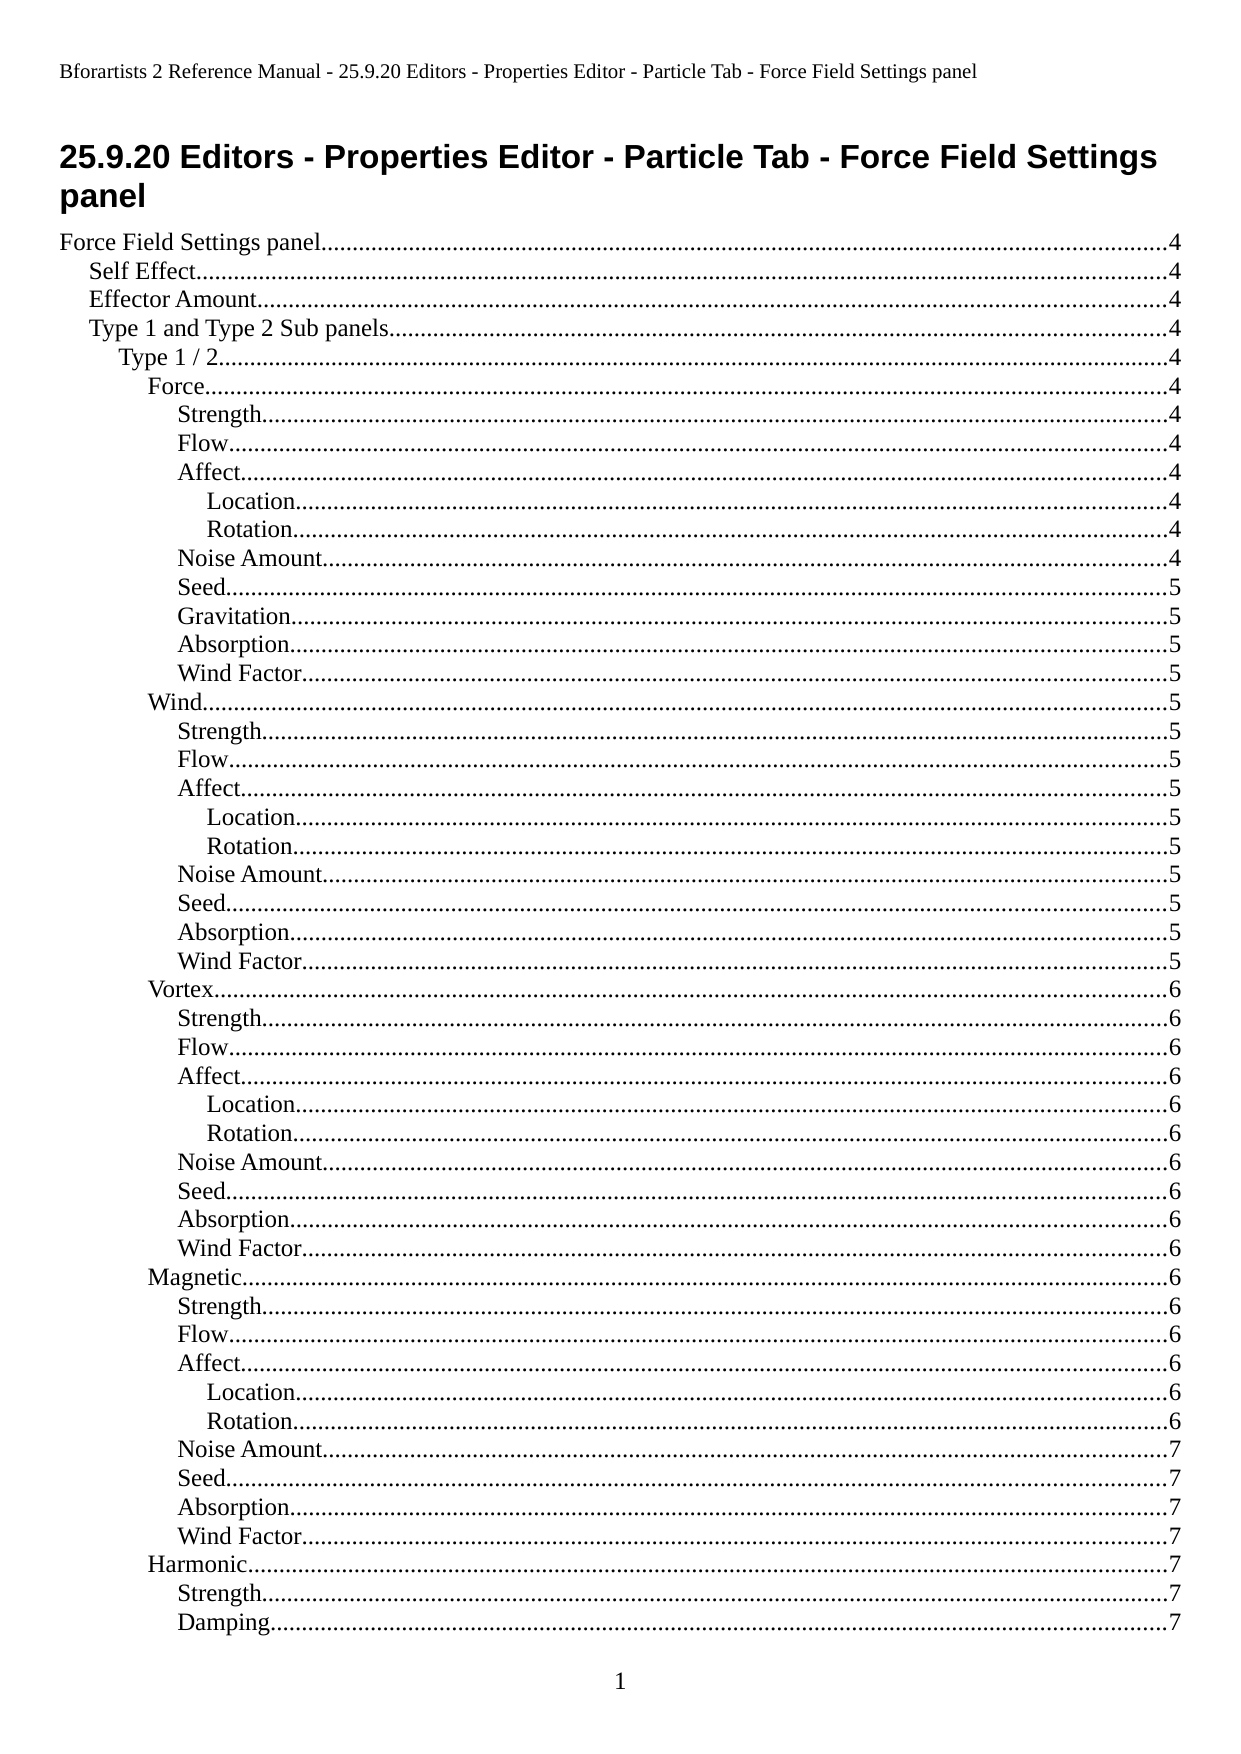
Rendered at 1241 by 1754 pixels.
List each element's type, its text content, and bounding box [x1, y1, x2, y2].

text Strength 7 [177, 1578, 1181, 1607]
text Gravitation 5 [177, 601, 1181, 629]
text Location 4 [206, 486, 1181, 514]
text Location 5 [206, 802, 1181, 831]
text Noise Amount 7 [177, 1434, 1181, 1463]
text Seed 6 [177, 1176, 1181, 1204]
text Absorption 5 [177, 917, 1181, 946]
text Wind Factor 6 [177, 1233, 1181, 1262]
text Type 1 and Type 2 Sub panels 4 [88, 313, 1181, 342]
text Seed 5 [177, 572, 1181, 601]
text Type 1 / 2 4 [118, 342, 1181, 371]
text Affect 6 [177, 1348, 1181, 1377]
text Seed 7 [177, 1463, 1181, 1492]
text Flow 4 [177, 428, 1181, 457]
text Absorption 6 [177, 1204, 1181, 1233]
subtitle 25.9.20 Editors - Properties Editor - Particle Tab - Force Field Settings panel [59, 138, 1181, 214]
text Wind Factor 7 [177, 1521, 1181, 1549]
text Strength 6 [177, 1291, 1181, 1319]
text Effector Amount 4 [88, 284, 1181, 313]
text Strength 6 [177, 1003, 1181, 1032]
text Strength 5 [177, 716, 1181, 744]
text Seed 5 [177, 888, 1181, 917]
text Flow 6 [177, 1319, 1181, 1348]
text Vortex 6 [147, 974, 1181, 1003]
text Strength 4 [177, 399, 1181, 428]
text Affect 6 [177, 1061, 1181, 1089]
text Self Effect 4 [88, 256, 1181, 284]
text Location 6 [206, 1377, 1181, 1406]
text Noise Amount 6 [177, 1147, 1181, 1176]
text Wind 5 [147, 687, 1181, 716]
text Damping 7 [177, 1607, 1181, 1636]
text Harmonic 7 [147, 1549, 1181, 1578]
text Magnetic 6 [147, 1262, 1181, 1291]
text Affect 5 [177, 773, 1181, 802]
text Wind Factor 5 [177, 658, 1181, 687]
text Absorption 5 [177, 629, 1181, 658]
text Force 4 [147, 371, 1181, 399]
text Rotation 6 [206, 1118, 1181, 1147]
text Rotation 6 [206, 1406, 1181, 1434]
text Noise Amount 4 [177, 543, 1181, 572]
text Affect 4 [177, 457, 1181, 486]
text Flow 5 [177, 744, 1181, 773]
text Flow 6 [177, 1032, 1181, 1061]
text Rotation 5 [206, 831, 1181, 859]
text Location 6 [206, 1089, 1181, 1118]
text Wind Factor 5 [177, 946, 1181, 974]
text Rotation 4 [206, 514, 1181, 543]
text Force Field Settings panel 4 [59, 227, 1181, 256]
text Noise Amount 5 [177, 859, 1181, 888]
text Absorption 7 [177, 1492, 1181, 1521]
